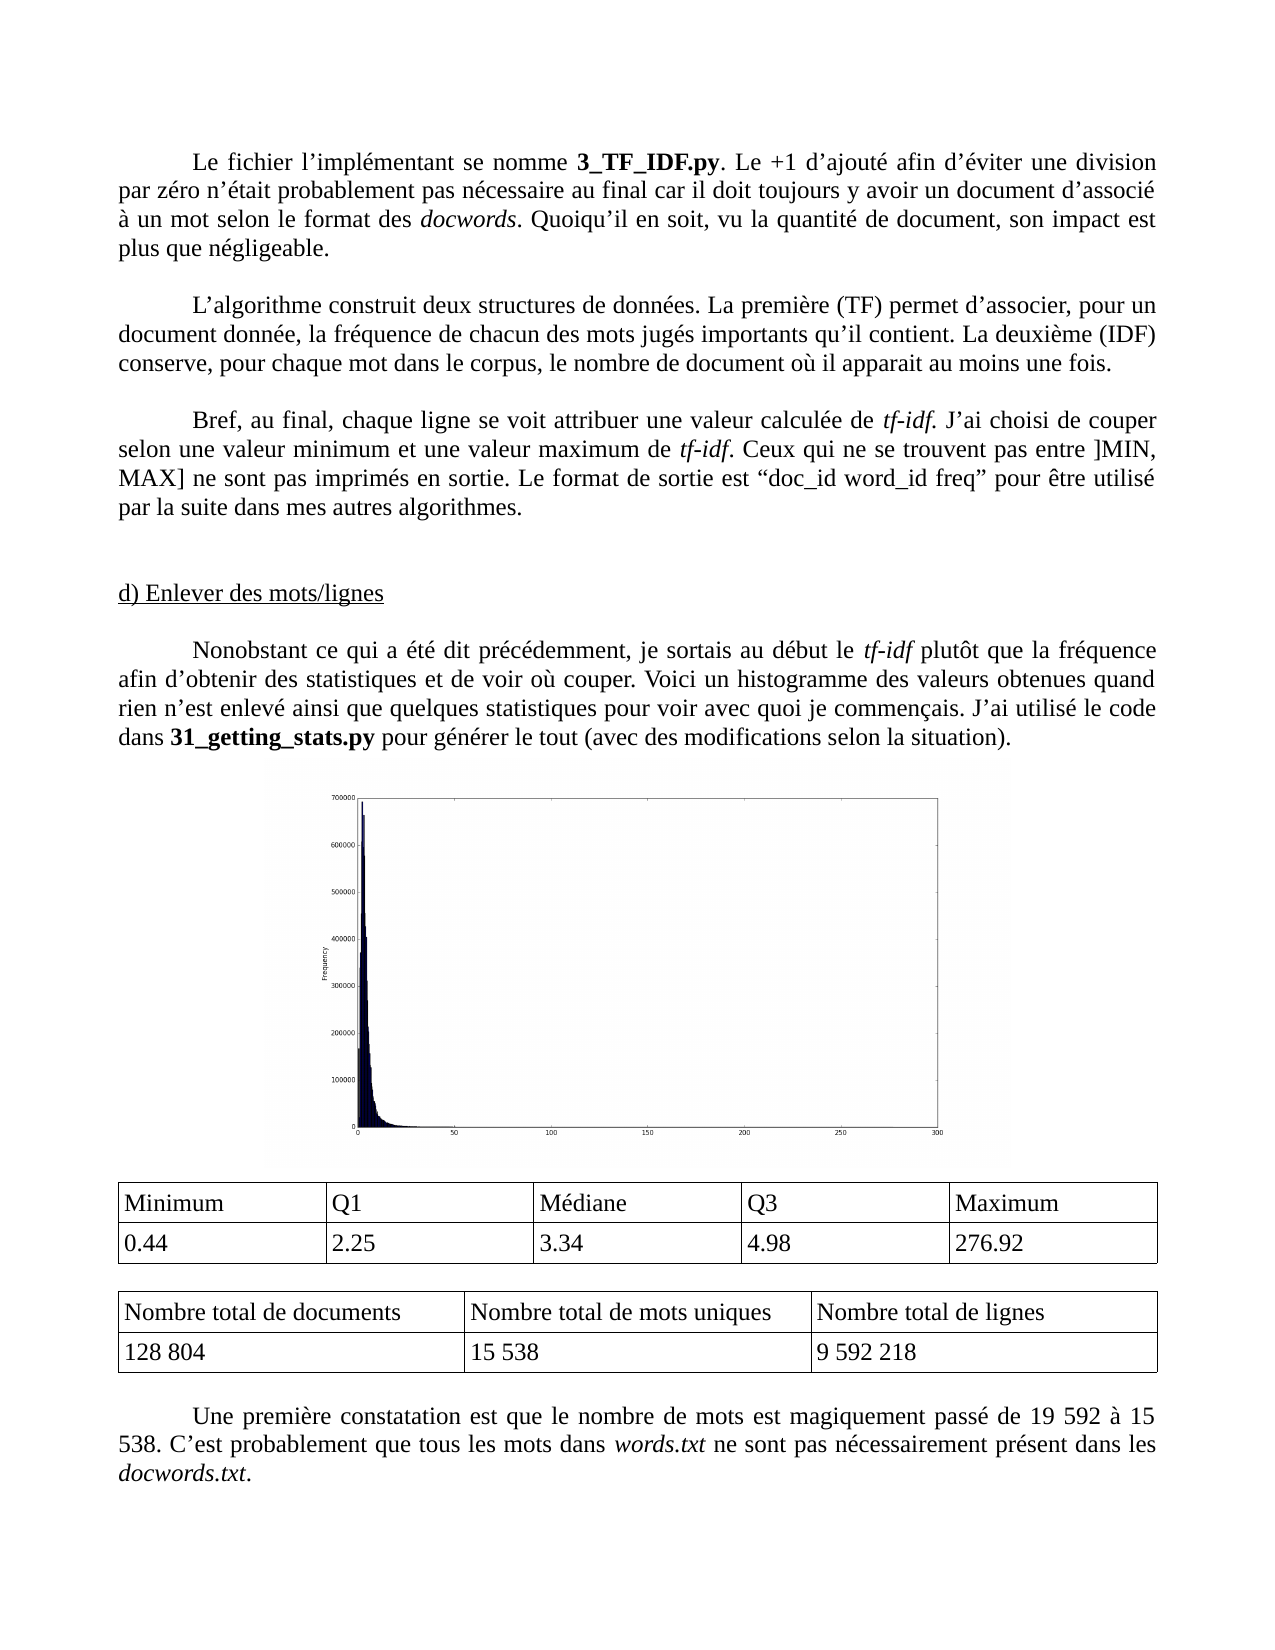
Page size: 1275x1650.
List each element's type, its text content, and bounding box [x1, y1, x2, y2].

text L’algorithme construit deux structures de données. La première (TF) permet d’associer, pour un document donnée, la fréquence de chacun des mots jugés importants qu’il contient. La deuxième (IDF) conserve, pour chaque mot dans le corpus, le nombre de document où il apparait au moins une fois. [118, 291, 1157, 377]
text Bref, au final, chaque ligne se voit attribuer une valeur calculée de tf-idf. J’ai choisi de couper selon une valeur minimum et une valeur maximum de tf-idf. Ceux qui ne se trouvent pas entre ]MIN, MAX] ne sont pas imprimés en sortie. Le format de sortie est “doc_id word_id freq” pour être utilisé par la suite dans mes autres algorithmes. [118, 406, 1157, 521]
text d) Enlever des mots/lignes [118, 578, 1157, 607]
table_header Nombre total de documents [119, 1292, 464, 1332]
table_header Maximum [950, 1183, 1157, 1222]
text Nonobstant ce qui a été dit précédemment, je sortais au début le tf-idf plutôt que la fréquence afin d’obtenir des statistiques et de voir où couper. Voici un histogramme des valeurs obtenues quand rien n’est enlevé ainsi que quelques statistiques pour voir avec quoi je commençais. J’ai utilisé le code dans 31_getting_stats.py pour générer le tout (avec des modifications selon la situation). [118, 636, 1157, 751]
table_cell 3.34 [534, 1223, 741, 1262]
table_header Nombre total de lignes [812, 1292, 1157, 1332]
table_header Nombre total de mots uniques [465, 1292, 811, 1332]
table_header Q3 [742, 1183, 949, 1222]
table_cell 9 592 218 [812, 1333, 1157, 1372]
table_header Médiane [534, 1183, 741, 1222]
table_header Q1 [327, 1183, 533, 1222]
table_cell 276.92 [950, 1223, 1157, 1262]
table_header Minimum [119, 1183, 326, 1222]
table_cell 15 538 [465, 1333, 811, 1372]
table_cell 4.98 [742, 1223, 949, 1262]
picture [264, 758, 1012, 1168]
table_cell 2.25 [327, 1223, 533, 1262]
table_cell 0.44 [119, 1223, 326, 1262]
text Le fichier l’implémentant se nomme 3_TF_IDF.py. Le +1 d’ajouté afin d’éviter une division par zéro n’était probablement pas nécessaire au final car il doit toujours y avoir un document d’associé à un mot selon le format des docwords. Quoiqu’il en soit, vu la quantité de document, son impact est plus que négligeable. [118, 147, 1157, 262]
table_cell 128 804 [119, 1333, 464, 1372]
text Une première constatation est que le nombre de mots est magiquement passé de 19 592 à 15 538. C’est probablement que tous les mots dans words.txt ne sont pas nécessairement présent dans les docwords.txt. [118, 1401, 1157, 1487]
